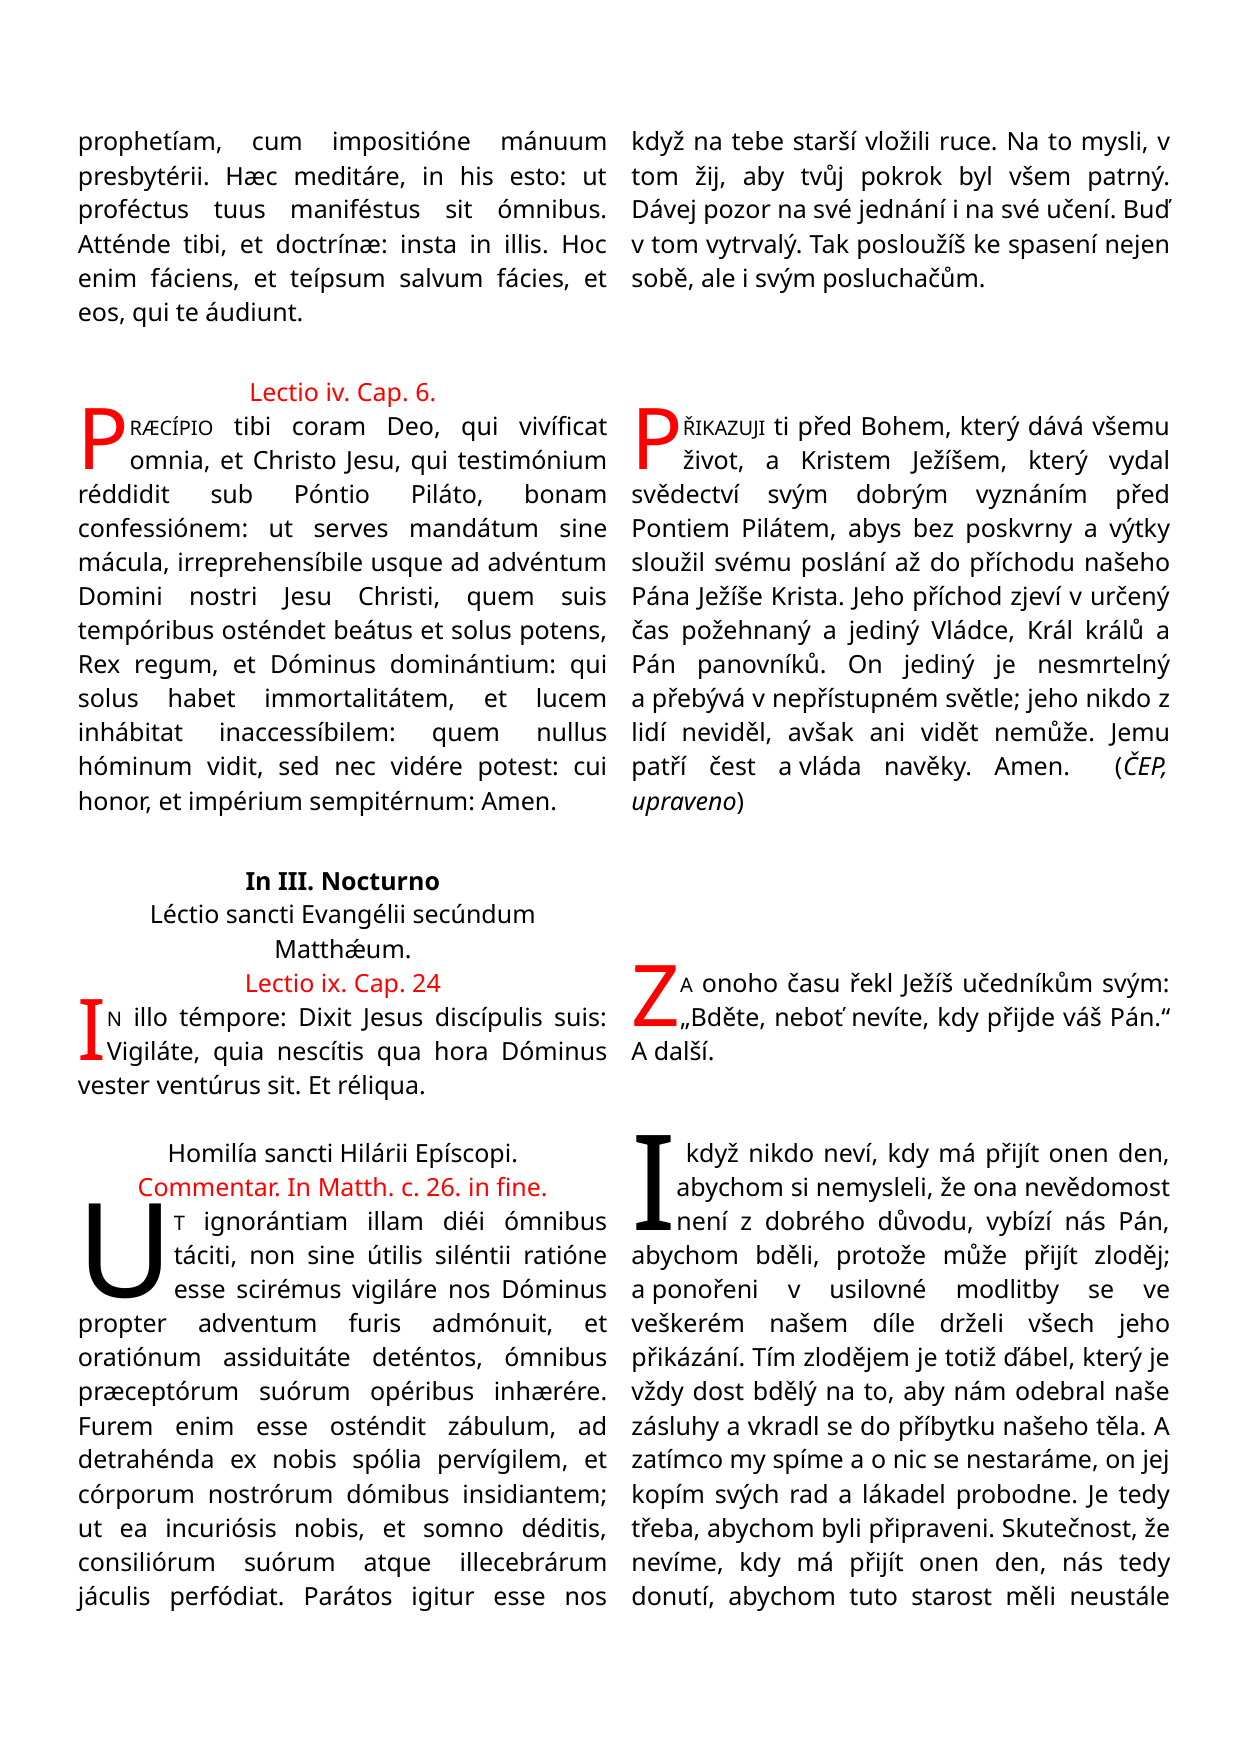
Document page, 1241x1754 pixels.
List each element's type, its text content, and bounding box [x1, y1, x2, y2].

table_cell prophetíam, cum impositióne mánuum presbytérii. Hæc meditáre, in his esto: ut proféctus tuus maniféstus sit ómnibus. Atténde tibi, et doctrínæ: insta in illis. Hoc enim fáciens, et teípsum salvum fácies‚ et eos, qui te áudiunt. [66, 118, 619, 368]
table_cell In III. Nocturno Léctio sancti Evangélii secúndum Matthǽum. Lectio ix. Cap. 24 In illo témpore: Dixit Jesus discípulis suis: Vigiláte, quia nescítis qua hora Dóminus vester ventúrus sit. Et réliqua. Homilía sancti Hilárii Epíscopi. Commentar. In Matth. c. 26. in fine. Ut ignorántiam illam diéi ómnibus táciti, non sine útilis siléntii ratióne esse scirémus vigiláre nos Dóminus propter adventum furis admónuit, et oratiónum assiduitáte deténtos, ómnibus præceptórum suórum opéribus inhærére. Furem enim esse osténdit zábulum, ad detrahénda ex nobis spólia pervígilem, et córporum nostrórum dómibus insidiantem; ut ea incuriósis nobis, et somno déditis, consiliórum suórum atque illecebrárum jáculis perfódiat. Parátos igitur esse nos cónvenit: quia diéi ignorátio inténtam sollicitúdinem suspénsæ expectatiónis exágitat. [66, 857, 619, 1618]
table_cell když na tebe starší vložili ruce. Na to mysli, v tom žij, aby tvůj pokrok byl všem patrný. Dávej pozor na své jednání i na své učení. Buď v tom vytrvalý. Tak posloužíš ke spasení nejen sobě, ale i svým posluchačům. [619, 118, 1182, 368]
table_cell Přikazuji ti před Bohem, který dává všemu život, a Kristem Ježíšem, který vydal svědectví svým dobrým vyznáním před Pontiem Pilátem, abys bez poskvrny a výtky sloužil svému poslání až do příchodu našeho Pána Ježíše Krista. Jeho příchod zjeví v určený čas požehnaný a jediný Vládce, Král králů a Pán panovníků. On jediný je nesmrtelný a přebývá v nepřístupném světle; jeho nikdo z lidí neviděl, avšak ani vidět nemůže. Jemu patří čest a vláda navěky. Amen. (ČEP, upraveno) [619, 369, 1182, 857]
table_cell Lectio iv. Cap. 6. Præcípio tibi coram Deo, qui vivíficat omnia, et Christo Jesu, qui testimónium réddidit sub Póntio Piláto, bonam confessiónem: ut serves mandátum sine mácula, irreprehensíbile usque ad advéntum Domini nostri Jesu Christi, quem suis tempóribus osténdet beátus et solus potens, Rex regum, et Dóminus dominántium: qui solus habet immortalitátem, et lucem inhábitat inaccessíbilem: quem nullus hóminum vidit, sed nec vidére potest: cui honor, et impérium sempitérnum: Amen. [66, 369, 619, 857]
table_cell Za onoho času řekl Ježíš učedníkům svým: „Bděte, neboť nevíte, kdy přijde váš Pán.“ A další. I když nikdo neví, kdy má přijít onen den, abychom si nemysleli, že ona nevědomost není z dobrého důvodu, vybízí nás Pán, abychom bděli, protože může přijít zloděj; a ponořeni v usilovné modlitby se ve veškerém našem díle drželi všech jeho přikázání. Tím zlodějem je totiž ďábel, který je vždy dost bdělý na to, aby nám odebral naše zásluhy a vkradl se do příbytku našeho těla. A zatímco my spíme a o nic se nestaráme, on jej kopím svých rad a lákadel probodne. Je tedy třeba, abychom byli připraveni. Skutečnost, že nevíme, kdy má přijít onen den, nás tedy donutí, abychom tuto starost měli neustále na mysli. [619, 857, 1182, 1618]
